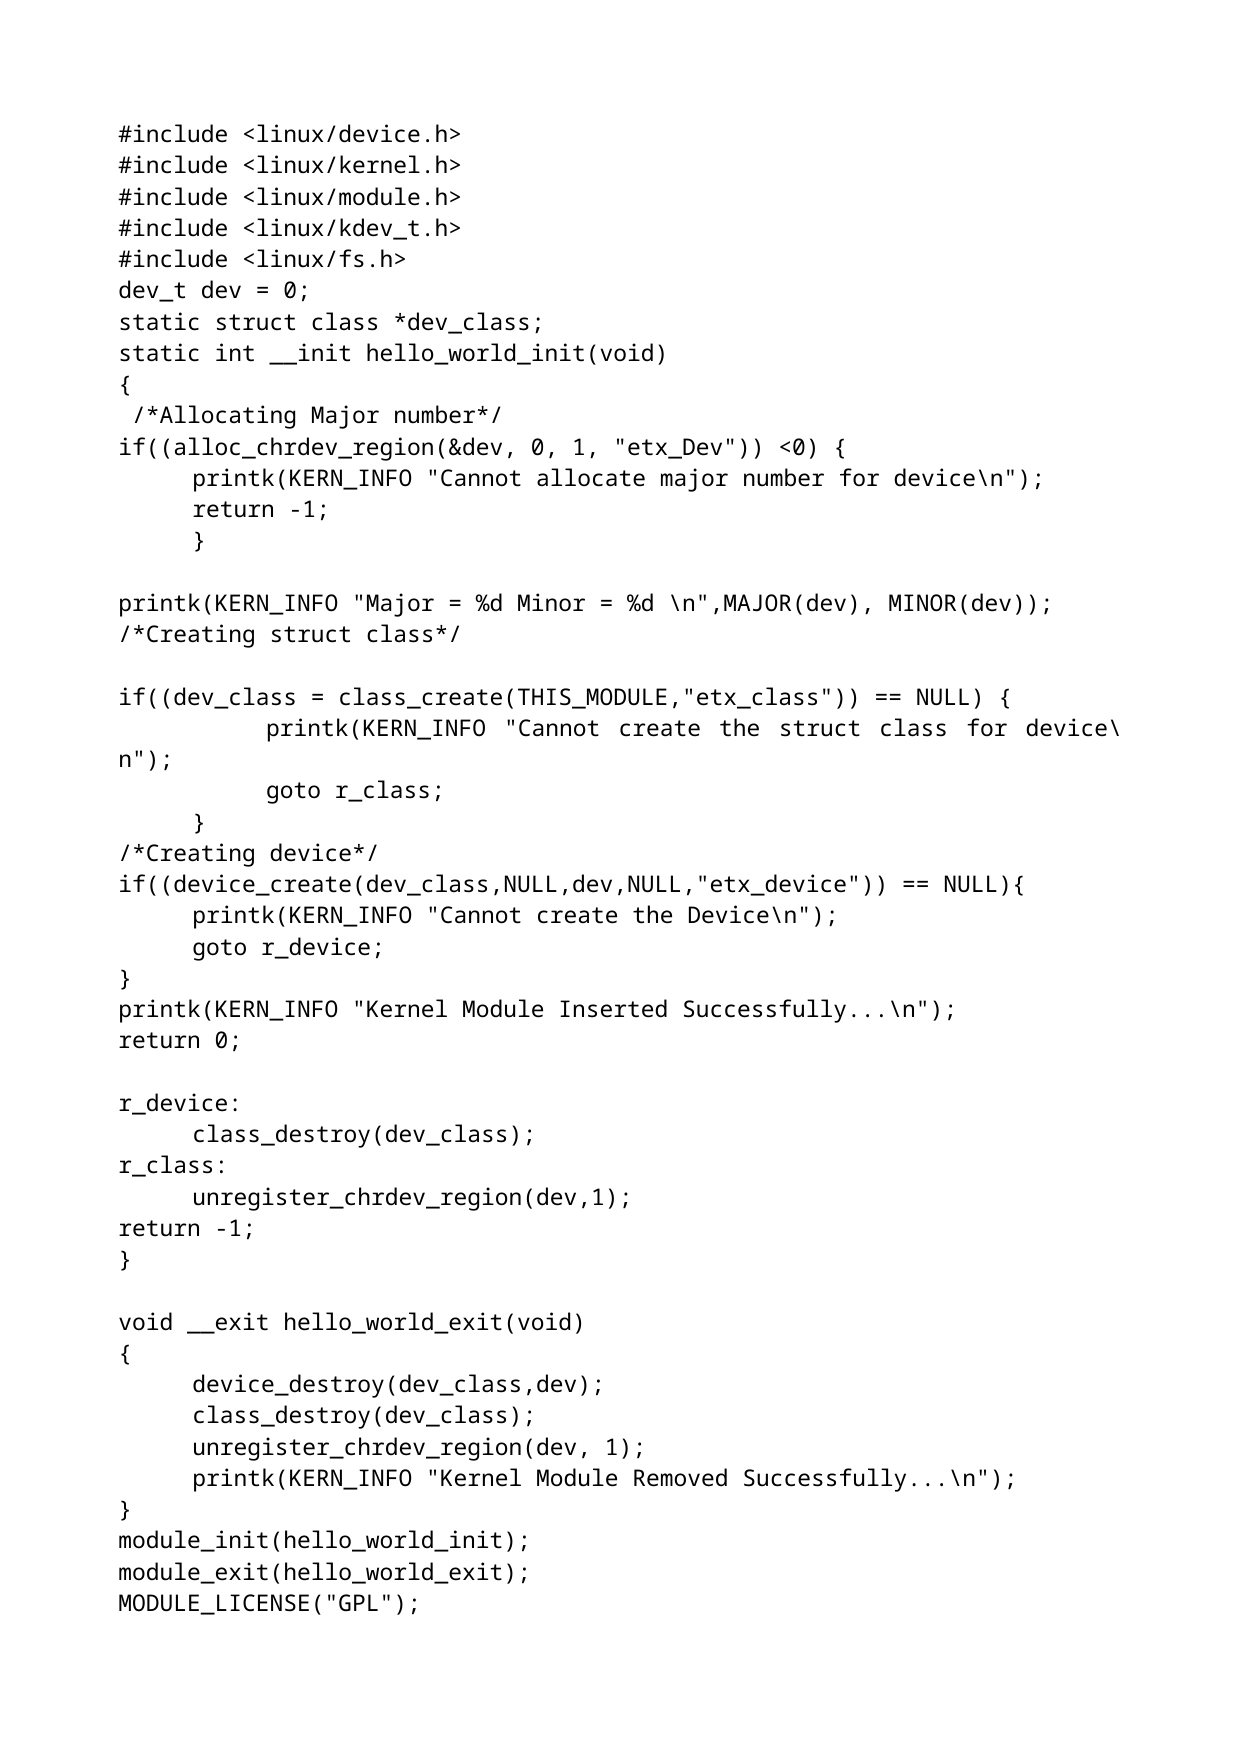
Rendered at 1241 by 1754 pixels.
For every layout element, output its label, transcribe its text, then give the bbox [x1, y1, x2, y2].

text #include <linux/device.h> [118, 118, 1122, 149]
text #include <linux/fs.h> [118, 243, 1122, 274]
text static int __init hello_world_init(void) [118, 337, 1122, 368]
text return -1; [118, 493, 1122, 524]
text class_destroy(dev_class); [118, 1118, 1122, 1149]
text #include <linux/module.h> [118, 181, 1122, 212]
text MODULE_LICENSE("GPL"); [118, 1587, 1122, 1618]
text dev_t dev = 0; [118, 274, 1122, 306]
text printk(KERN_INFO "Kernel Module Inserted Successfully...\n"); [118, 993, 1122, 1024]
text goto r_class; [118, 774, 1122, 806]
text #include <linux/kernel.h> [118, 149, 1122, 181]
text printk(KERN_INFO "Cannot allocate major number for device\n"); [118, 462, 1122, 493]
text /*Creating struct class*/ [118, 618, 1122, 649]
text device_destroy(dev_class,dev); [118, 1368, 1122, 1399]
text unregister_chrdev_region(dev, 1); [118, 1431, 1122, 1462]
text printk(KERN_INFO "Kernel Module Removed Successfully...\n"); [118, 1462, 1122, 1493]
text return 0; [118, 1024, 1122, 1056]
text printk(KERN_INFO "Cannot create the struct class for device\n"); [118, 712, 1122, 774]
text if((device_create(dev_class,NULL,dev,NULL,"etx_device")) == NULL){ [118, 868, 1122, 899]
text #include <linux/kdev_t.h> [118, 212, 1122, 243]
text /*Allocating Major number*/ [118, 399, 1122, 431]
text if((alloc_chrdev_region(&dev, 0, 1, "etx_Dev")) <0) { [118, 431, 1122, 462]
text printk(KERN_INFO "Cannot create the Device\n"); [118, 899, 1122, 931]
text { [118, 1337, 1122, 1368]
text return -1; [118, 1212, 1122, 1243]
text void __exit hello_world_exit(void) [118, 1306, 1122, 1337]
text } [118, 1493, 1122, 1524]
text class_destroy(dev_class); [118, 1399, 1122, 1431]
text printk(KERN_INFO "Major = %d Minor = %d \n",MAJOR(dev), MINOR(dev)); [118, 587, 1122, 618]
text } [118, 806, 1122, 837]
text static struct class *dev_class; [118, 306, 1122, 337]
text r_class: [118, 1149, 1122, 1181]
text /*Creating device*/ [118, 837, 1122, 868]
text module_exit(hello_world_exit); [118, 1556, 1122, 1587]
text module_init(hello_world_init); [118, 1524, 1122, 1556]
text { [118, 368, 1122, 399]
text goto r_device; [118, 931, 1122, 962]
text unregister_chrdev_region(dev,1); [118, 1181, 1122, 1212]
text if((dev_class = class_create(THIS_MODULE,"etx_class")) == NULL) { [118, 681, 1122, 712]
text } [118, 524, 1122, 556]
text } [118, 1243, 1122, 1274]
text r_device: [118, 1087, 1122, 1118]
text } [118, 962, 1122, 993]
